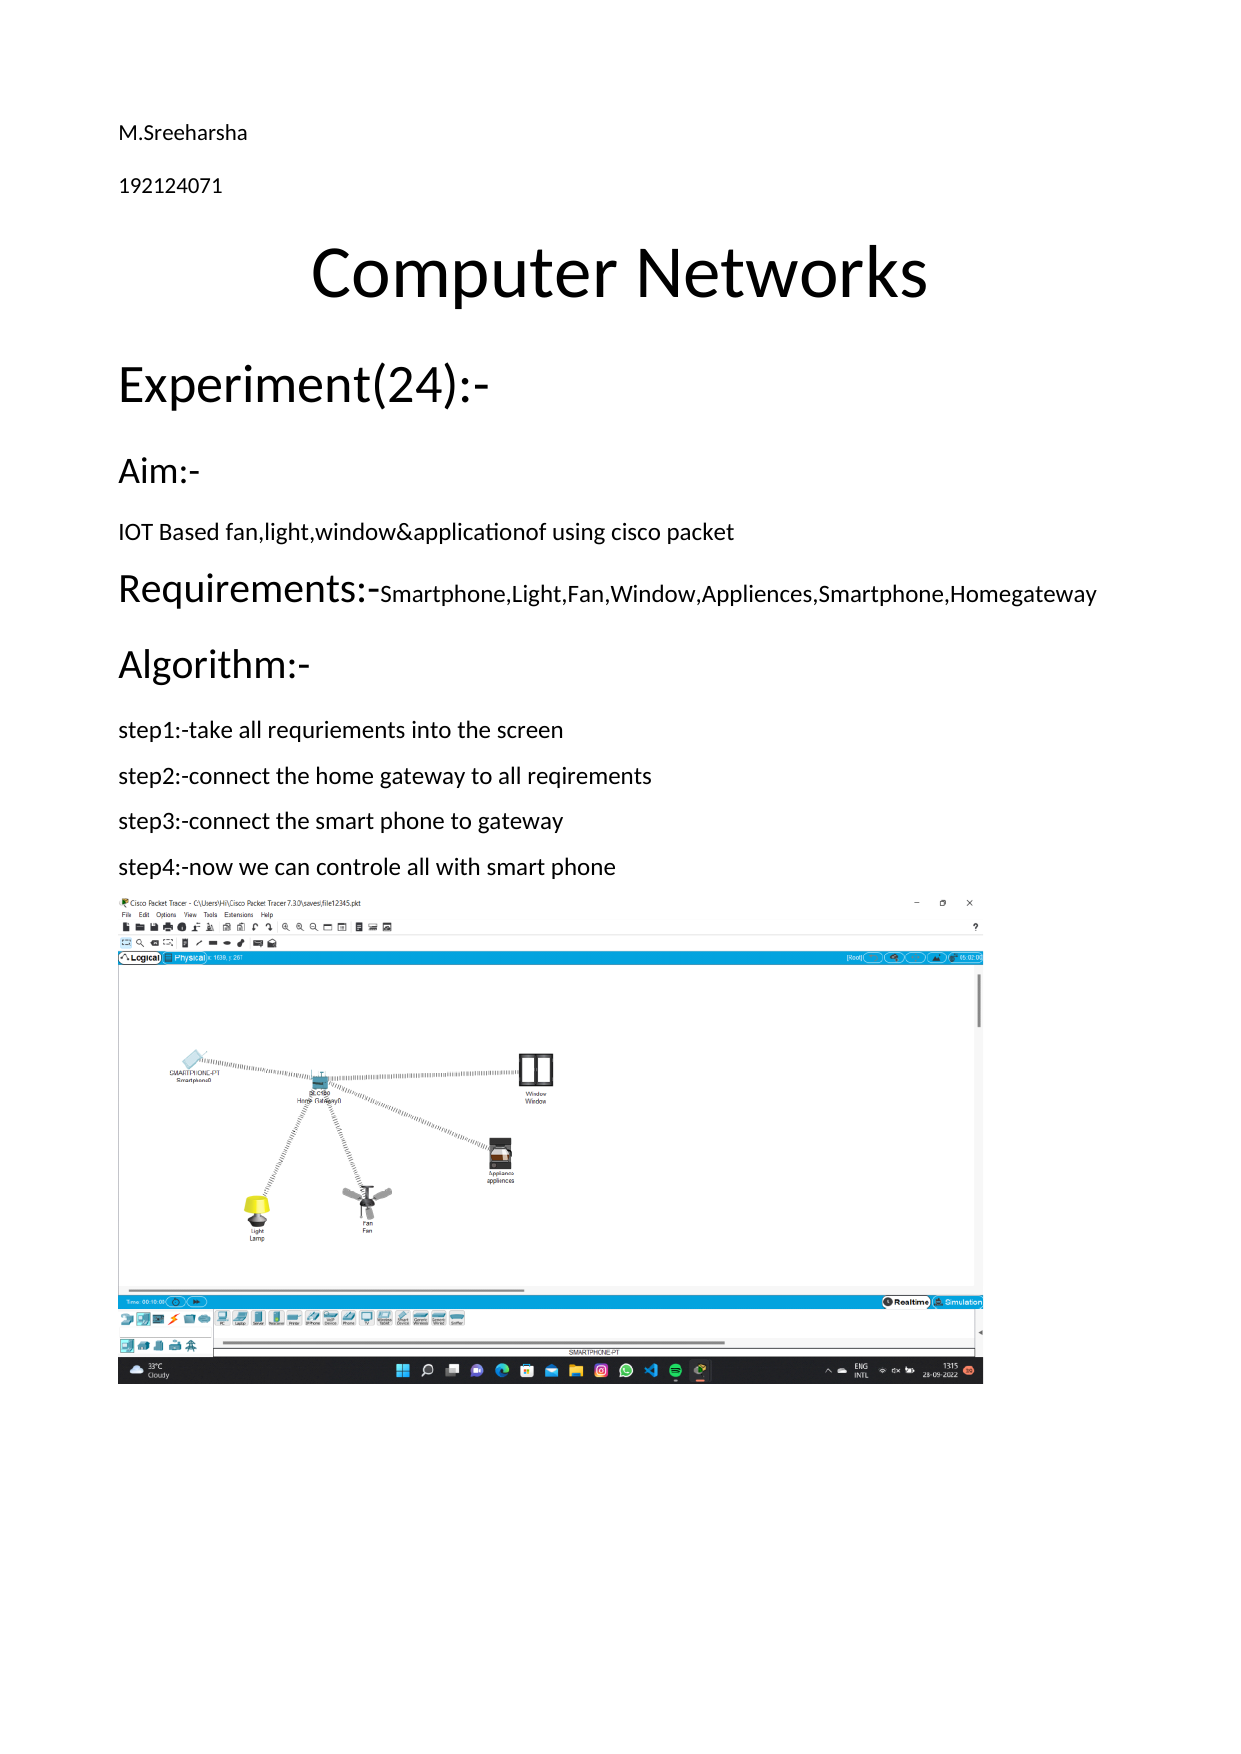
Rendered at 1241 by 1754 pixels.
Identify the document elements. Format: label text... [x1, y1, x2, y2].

text IOT Based fan,light,window&applicationof using cisco packet [118, 516, 1122, 546]
text step1:-take all requriements into the screen [118, 714, 1122, 744]
text Algorithm:- [118, 638, 1122, 689]
text Requirements:-Smartphone,Light,Fan,Window,Appliences,Smartphone,Homegateway [118, 562, 1122, 612]
text M.Sreeharsha [118, 118, 1122, 146]
text Experiment(24):- [118, 350, 1122, 416]
text Aim:- [118, 447, 1122, 493]
text step2:-connect the home gateway to all reqirements [118, 760, 1122, 790]
text Computer Networks [118, 224, 1122, 316]
text 192124071 [118, 171, 1122, 199]
text step4:-now we can controle all with smart phone [118, 851, 1122, 882]
text step3:-connect the smart phone to gateway [118, 806, 1122, 836]
